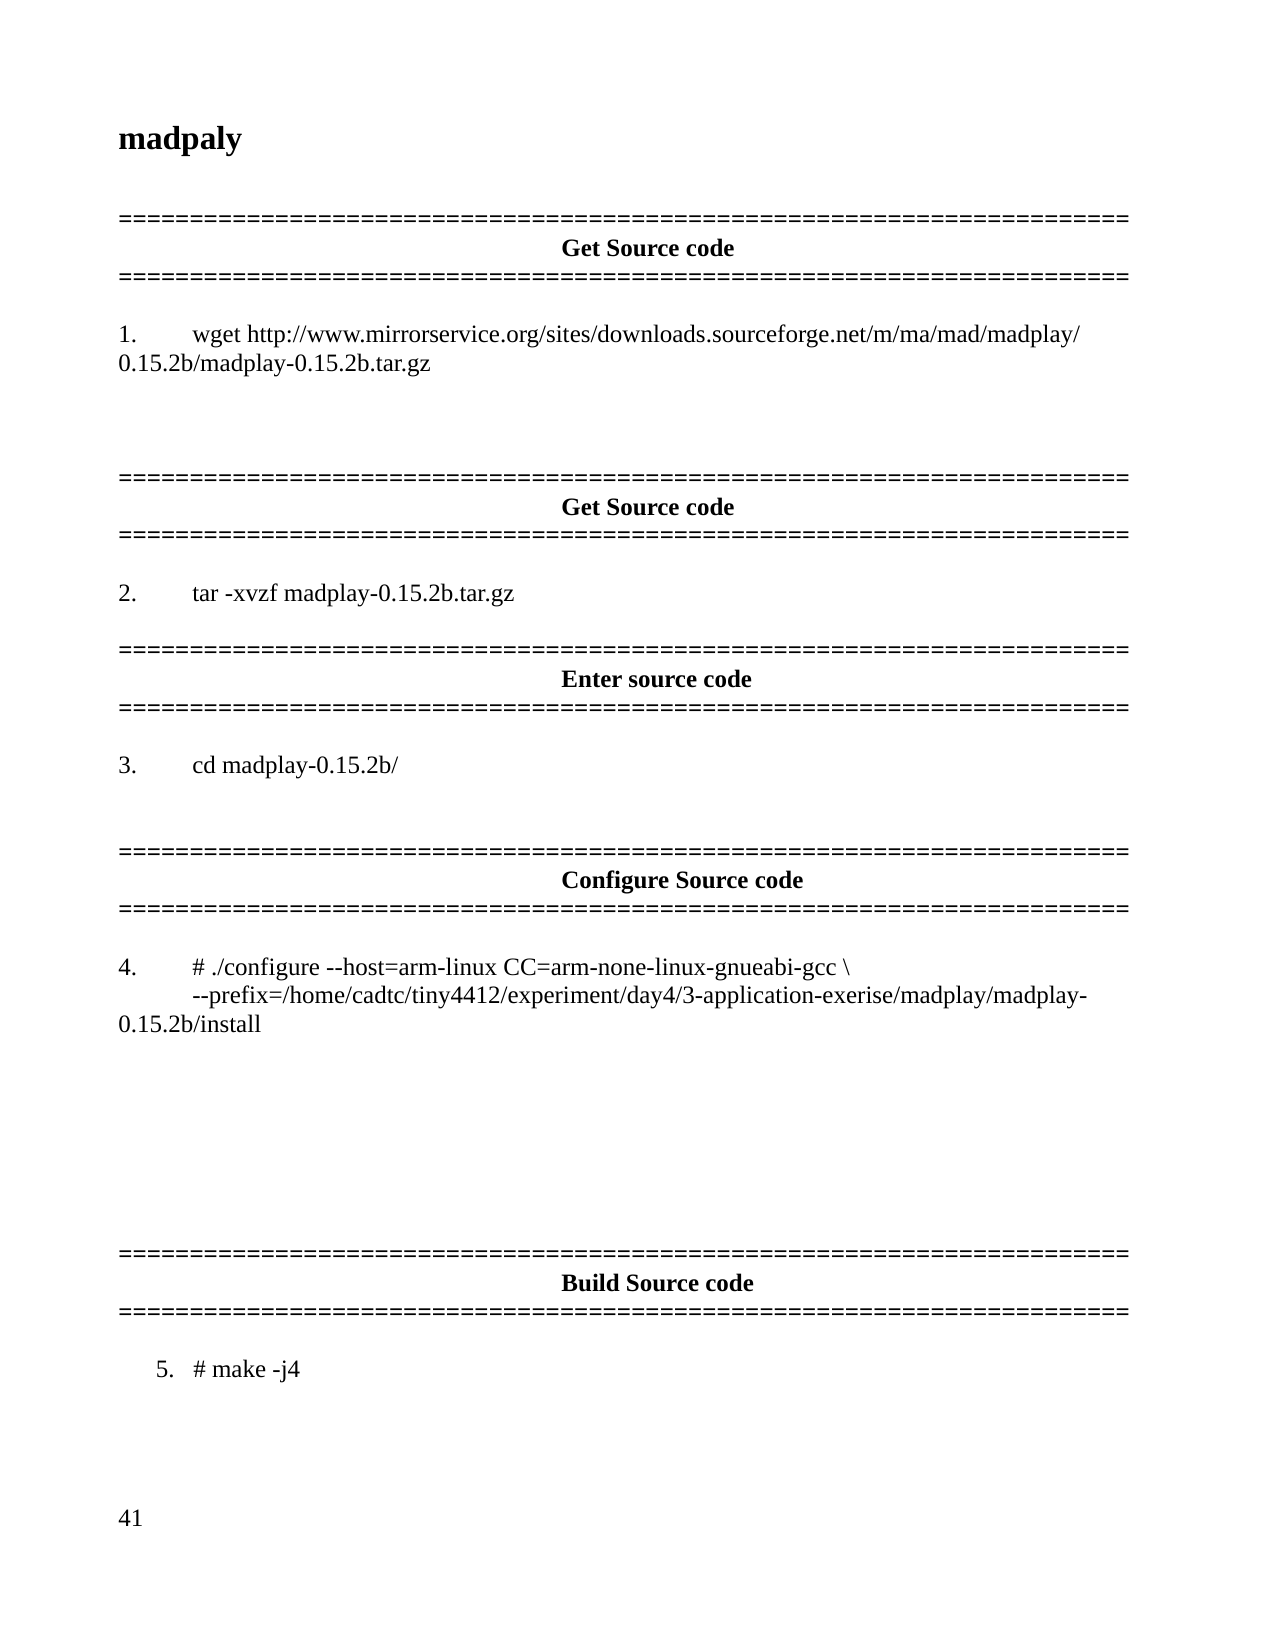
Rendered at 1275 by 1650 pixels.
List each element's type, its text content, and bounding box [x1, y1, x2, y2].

text 2. tar -xvzf madplay-0.15.2b.tar.gz [118, 578, 1157, 607]
list # make -j4 [156, 1354, 1157, 1383]
text Get Source code [118, 492, 1157, 521]
text ======================================================================= [118, 837, 1157, 866]
text ======================================================================= [118, 1239, 1157, 1268]
text --prefix=/home/cadtc/tiny4412/experiment/day4/3-application-exerise/madplay/madplay-0.15.2b/install [118, 981, 1157, 1038]
text 3. cd madplay-0.15.2b/ [118, 751, 1157, 779]
text 1. wget http://www.mirrorservice.org/sites/downloads.sourceforge.net/m/ma/mad/madplay/0.15.2b/madplay-0.15.2b.tar.gz [118, 319, 1157, 377]
text ======================================================================= [118, 204, 1157, 233]
text madpaly [118, 118, 1157, 156]
text ======================================================================= [118, 521, 1157, 549]
text ======================================================================= [118, 463, 1157, 492]
text Build Source code [118, 1268, 1157, 1297]
text Get Source code [118, 233, 1157, 262]
text ======================================================================= [118, 1297, 1157, 1326]
text Configure Source code [118, 866, 1157, 894]
text ======================================================================= [118, 693, 1157, 722]
text 4. # ./configure --host=arm-linux CC=arm-none-linux-gnueabi-gcc \ [118, 952, 1157, 981]
text ======================================================================= [118, 894, 1157, 923]
text ======================================================================= [118, 636, 1157, 664]
text Enter source code [118, 664, 1157, 693]
text ======================================================================= [118, 262, 1157, 291]
